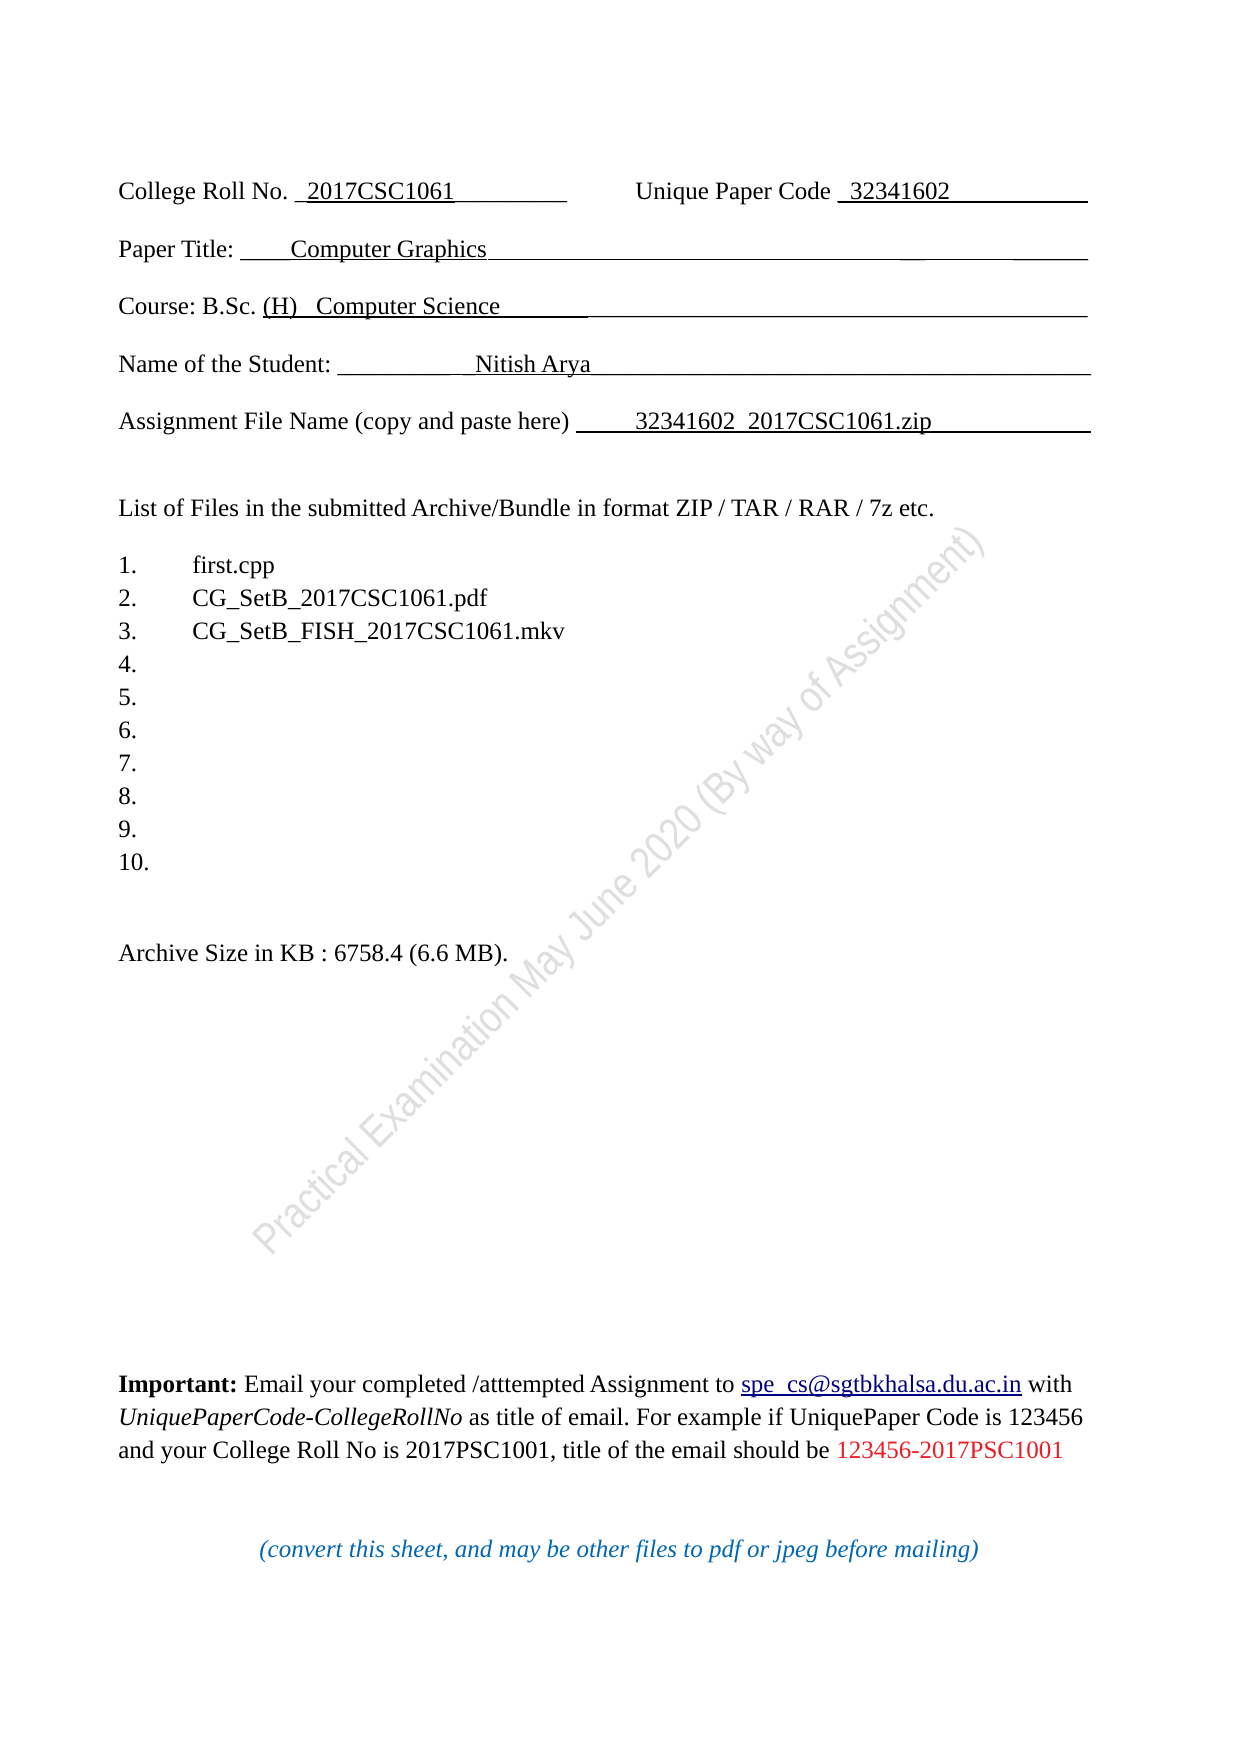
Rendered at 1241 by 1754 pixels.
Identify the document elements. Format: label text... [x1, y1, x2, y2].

text Name of the Student: _________ _Nitish Arya________________________________________ [118, 349, 1122, 378]
text 8. [118, 781, 1122, 810]
text College Roll No. _2017CSC1061_________ Unique Paper Code _32341602___________ [118, 176, 1122, 205]
text Important: Email your completed /atttempted Assignment to spe_cs@sgtbkhalsa.du.ac.in with UniquePaperCode-CollegeRollNo as title of email. For example if UniquePaper Code is 123456 and your College Roll No is 2017PSC1001, title of the email should be 123456-2017PSC1001 [118, 1369, 1122, 1464]
text 10. [118, 847, 1122, 876]
text Course: B.Sc. (H) Computer Science ________________________________________ [118, 291, 1122, 320]
text 3. CG_SetB_FISH_2017CSC1061.mkv [118, 616, 1122, 645]
text 1. first.cpp [118, 550, 1122, 579]
text [563, 938, 1122, 967]
text 2. CG_SetB_2017CSC1061.pdf [118, 583, 1122, 612]
text 6. [118, 715, 1122, 744]
text (convert this sheet, and may be other files to pdf or jpeg before mailing) [118, 1534, 1122, 1563]
text 7. [118, 748, 1122, 777]
text List of Files in the submitted Archive/Bundle in format ZIP / TAR / RAR / 7z etc. [118, 493, 1122, 521]
text 9. [118, 814, 1122, 843]
text Archive Size in KB : 6758.4 (6.6 MB). [118, 938, 571, 967]
text 5. [118, 682, 1122, 711]
text 4. [118, 649, 1122, 678]
text Assignment File Name (copy and paste here) 32341602_2017CSC1061.zip [118, 406, 1122, 435]
text Paper Title: ____Computer Graphics __ ______ [118, 234, 1122, 263]
